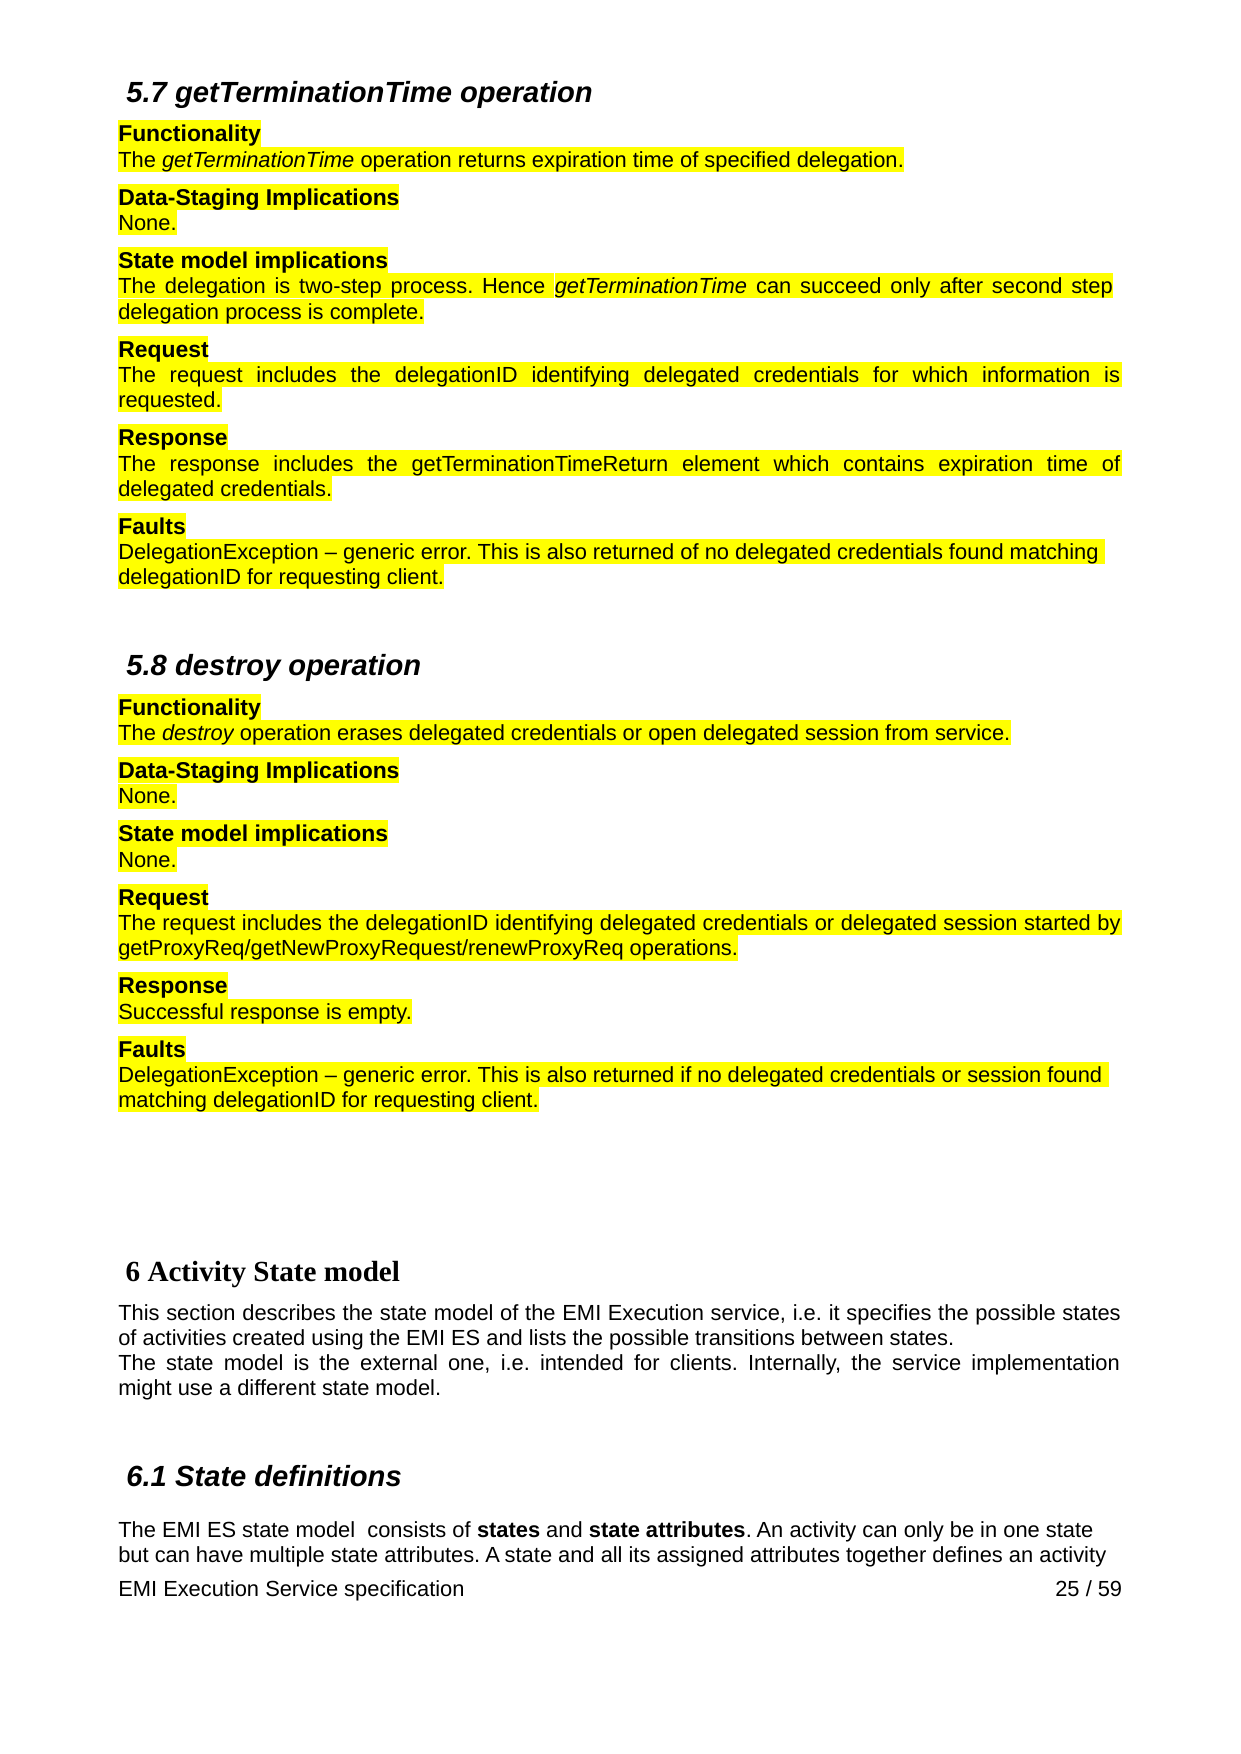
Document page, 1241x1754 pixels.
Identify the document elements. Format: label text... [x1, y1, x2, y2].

subtitle State definitions [118, 1459, 1122, 1493]
text Faults [118, 1036, 1113, 1062]
text The delegation is two-step process. Hence getTerminationTime can succeed only after second step delegation process is complete. [118, 273, 1113, 324]
list Successful response is empty. [118, 999, 1122, 1024]
text The EMI ES state model consists of states and state attributes. An activity can only be in one state but can have multiple state attributes. A state and all its assigned attributes together defines an activity [118, 1517, 1122, 1568]
text This section describes the state model of the EMI Execution service, i.e. it specifies the possible states of activities created using the EMI ES and lists the possible transitions between states. [118, 1299, 1122, 1350]
list Functionality [118, 694, 1122, 720]
text The destroy operation erases delegated credentials or open delegated session from service. [118, 720, 1113, 745]
text None. [118, 210, 1113, 235]
text None. [118, 847, 1113, 872]
text Faults [118, 513, 1113, 539]
list Request [118, 336, 1122, 362]
list The response includes the getTerminationTimeReturn element which contains expiration time of delegated credentials. [118, 450, 1122, 501]
subtitle Activity State model [118, 1254, 1122, 1288]
list The request includes the delegationID identifying delegated credentials or delegated session started by getProxyReq/getNewProxyRequest/renewProxyReq operations. [118, 910, 1122, 961]
text Data-Staging Implications [118, 757, 1113, 783]
text None. [118, 783, 1113, 809]
text Data-Staging Implications [118, 184, 1113, 210]
subtitle destroy operation [118, 648, 1122, 682]
list Response [118, 972, 1122, 999]
text State model implications [118, 820, 1113, 847]
text DelegationException – generic error. This is also returned of no delegated credentials found matching delegationID for requesting client. [118, 539, 1122, 589]
list Response [118, 424, 1122, 450]
list Functionality [118, 120, 1122, 147]
subtitle getTerminationTime operation [118, 75, 1122, 108]
text The getTerminationTime operation returns expiration time of specified delegation. [118, 147, 1113, 172]
text The state model is the external one, i.e. intended for clients. Internally, the service implementation might use a different state model. [118, 1350, 1122, 1400]
text DelegationException – generic error. This is also returned if no delegated credentials or session found matching delegationID for requesting client. [118, 1062, 1122, 1112]
list Request [118, 884, 1122, 910]
text State model implications [118, 247, 1113, 273]
list The request includes the delegationID identifying delegated credentials for which information is requested. [118, 362, 1122, 412]
